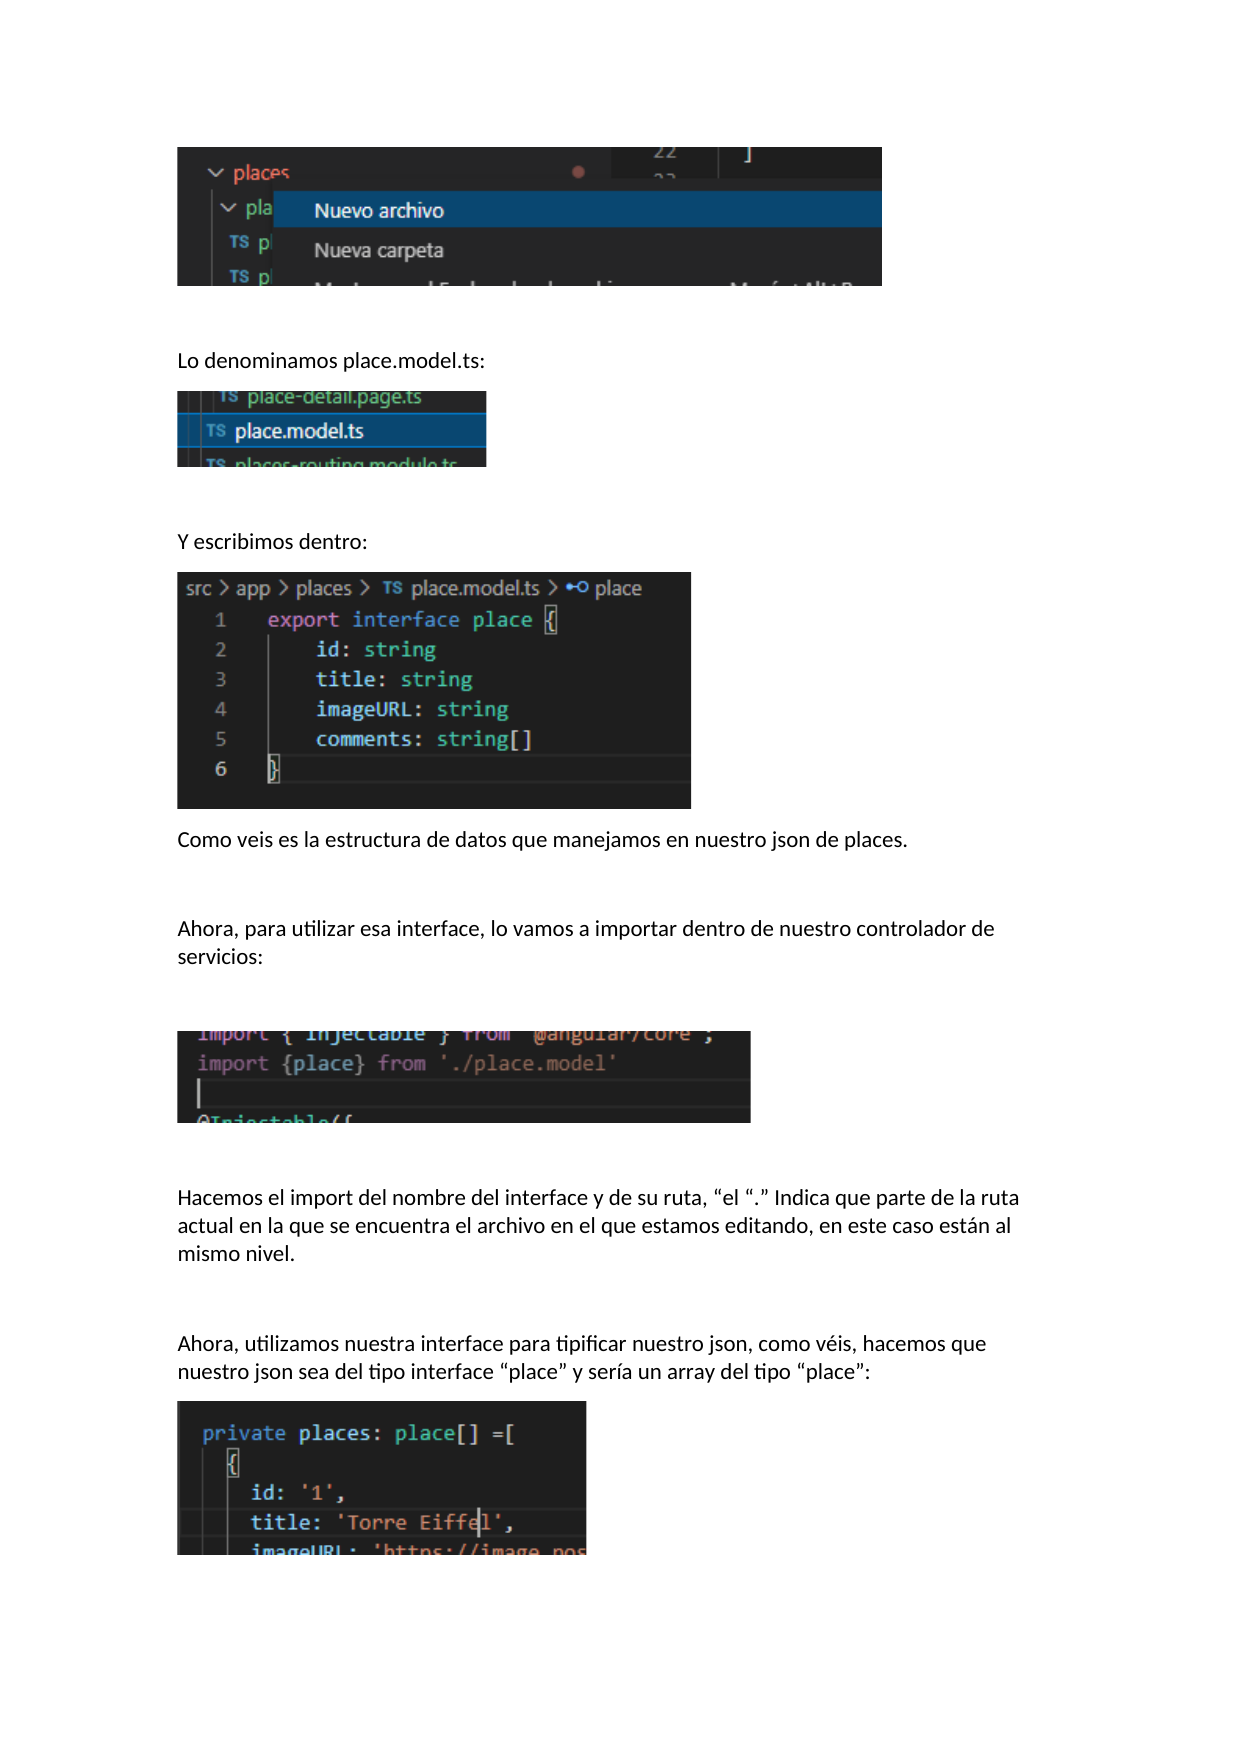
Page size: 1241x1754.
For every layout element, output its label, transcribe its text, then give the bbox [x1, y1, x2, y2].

text Lo denominamos place.model.ts: [177, 346, 1063, 374]
text Como veis es la estructura de datos que manejamos en nuestro json de places. [177, 825, 1063, 853]
text Ahora, para utilizar esa interface, lo vamos a importar dentro de nuestro controlador de servicios: [177, 914, 1063, 970]
text Ahora, utilizamos nuestra interface para tipificar nuestro json, como véis, hacemos que nuestro json sea del tipo interface “place” y sería un array del tipo “place”: [177, 1329, 1063, 1385]
text Hacemos el import del nombre del interface y de su ruta, “el “.” Indica que parte de la ruta actual en la que se encuentra el archivo en el que estamos editando, en este caso están al mismo nivel. [177, 1183, 1063, 1268]
text Y escribimos dentro: [177, 527, 1063, 556]
